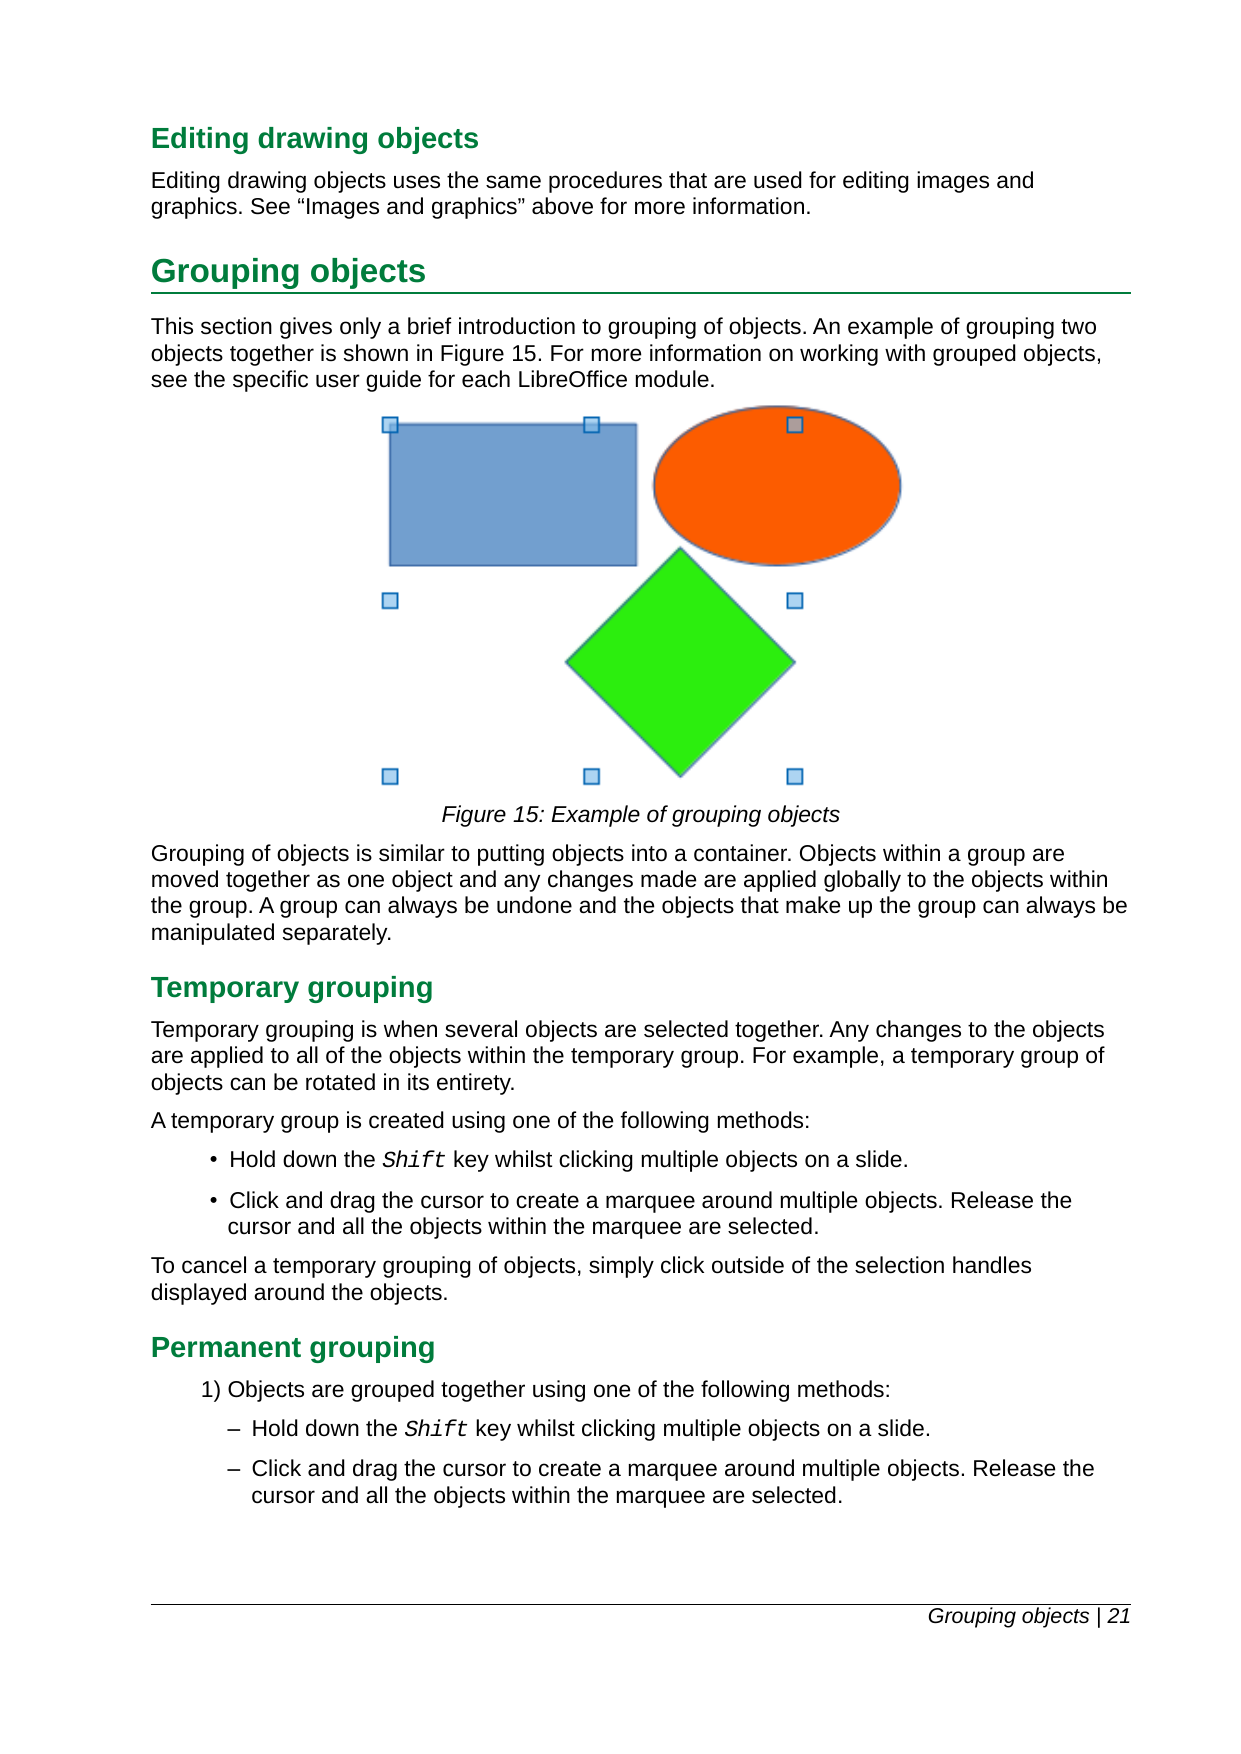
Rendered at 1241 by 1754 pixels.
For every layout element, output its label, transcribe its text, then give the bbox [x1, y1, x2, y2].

list Hold down the Shift key whilst clicking multiple objects on a slide. [209, 1146, 1131, 1174]
list A temporary group is created using one of the following methods: [151, 1107, 1131, 1134]
text Editing drawing objects uses the same procedures that are used for editing images and graphics. See “Images and graphics” above for more information. [151, 167, 1131, 220]
text To cancel a temporary grouping of objects, simply click outside of the selection handles displayed around the objects. [151, 1252, 1131, 1305]
text This section gives only a brief introduction to grouping of objects. An example of grouping two objects together is shown in Figure 15. For more information on working with grouped objects, see the specific user guide for each LibreOffice module. [151, 313, 1131, 392]
text Temporary grouping is when several objects are selected together. Any changes to the objects are applied to all of the objects within the temporary group. For example, a temporary group of objects can be rotated in its entirety. [151, 1016, 1131, 1095]
text Grouping of objects is similar to putting objects into a container. Objects within a group are moved together as one object and any changes made are applied globally to the objects within the group. A group can always be undone and the objects that make up the group can always be manipulated separately. [151, 839, 1131, 945]
text Figure 15: Example of grouping objects [373, 801, 908, 827]
subtitle Grouping objects [151, 251, 1131, 292]
picture [373, 404, 909, 789]
subtitle Editing drawing objects [151, 121, 1131, 154]
list Click and drag the cursor to create a marquee around multiple objects. Release the cursor and all the objects within the marquee are selected. [227, 1455, 1131, 1508]
subtitle Permanent grouping [151, 1330, 1131, 1363]
list Hold down the Shift key whilst clicking multiple objects on a slide. [227, 1414, 1131, 1443]
list Click and drag the cursor to create a marquee around multiple objects. Release the cursor and all the objects within the marquee are selected. [209, 1187, 1131, 1240]
list Objects are grouped together using one of the following methods: [227, 1376, 1131, 1402]
subtitle Temporary grouping [151, 970, 1131, 1003]
